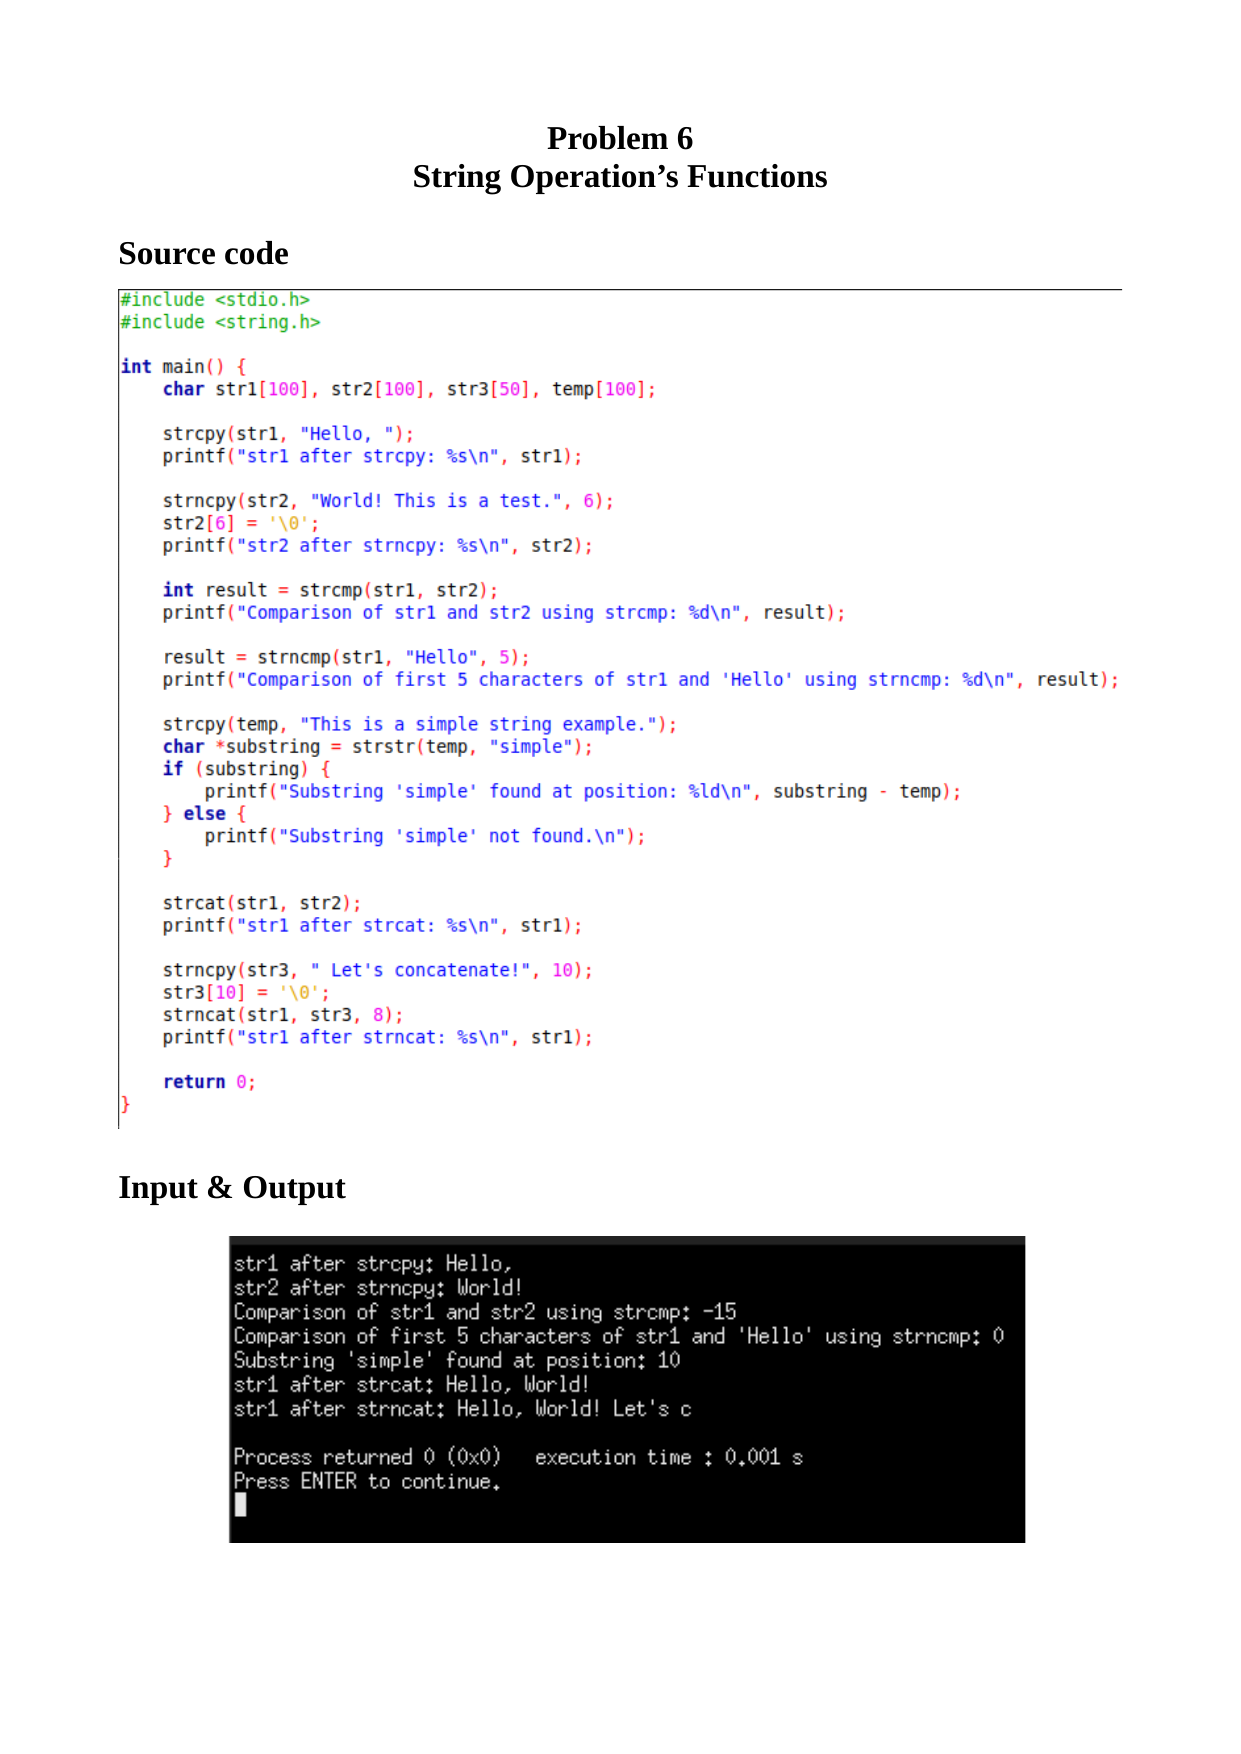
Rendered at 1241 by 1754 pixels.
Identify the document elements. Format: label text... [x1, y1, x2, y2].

text String Operation’s Functions [118, 156, 1122, 195]
picture [118, 289, 1123, 1129]
text Problem 6 [118, 118, 1122, 156]
text Source code [118, 233, 1122, 271]
picture [228, 1236, 1026, 1543]
text Input & Output [118, 1167, 1122, 1206]
